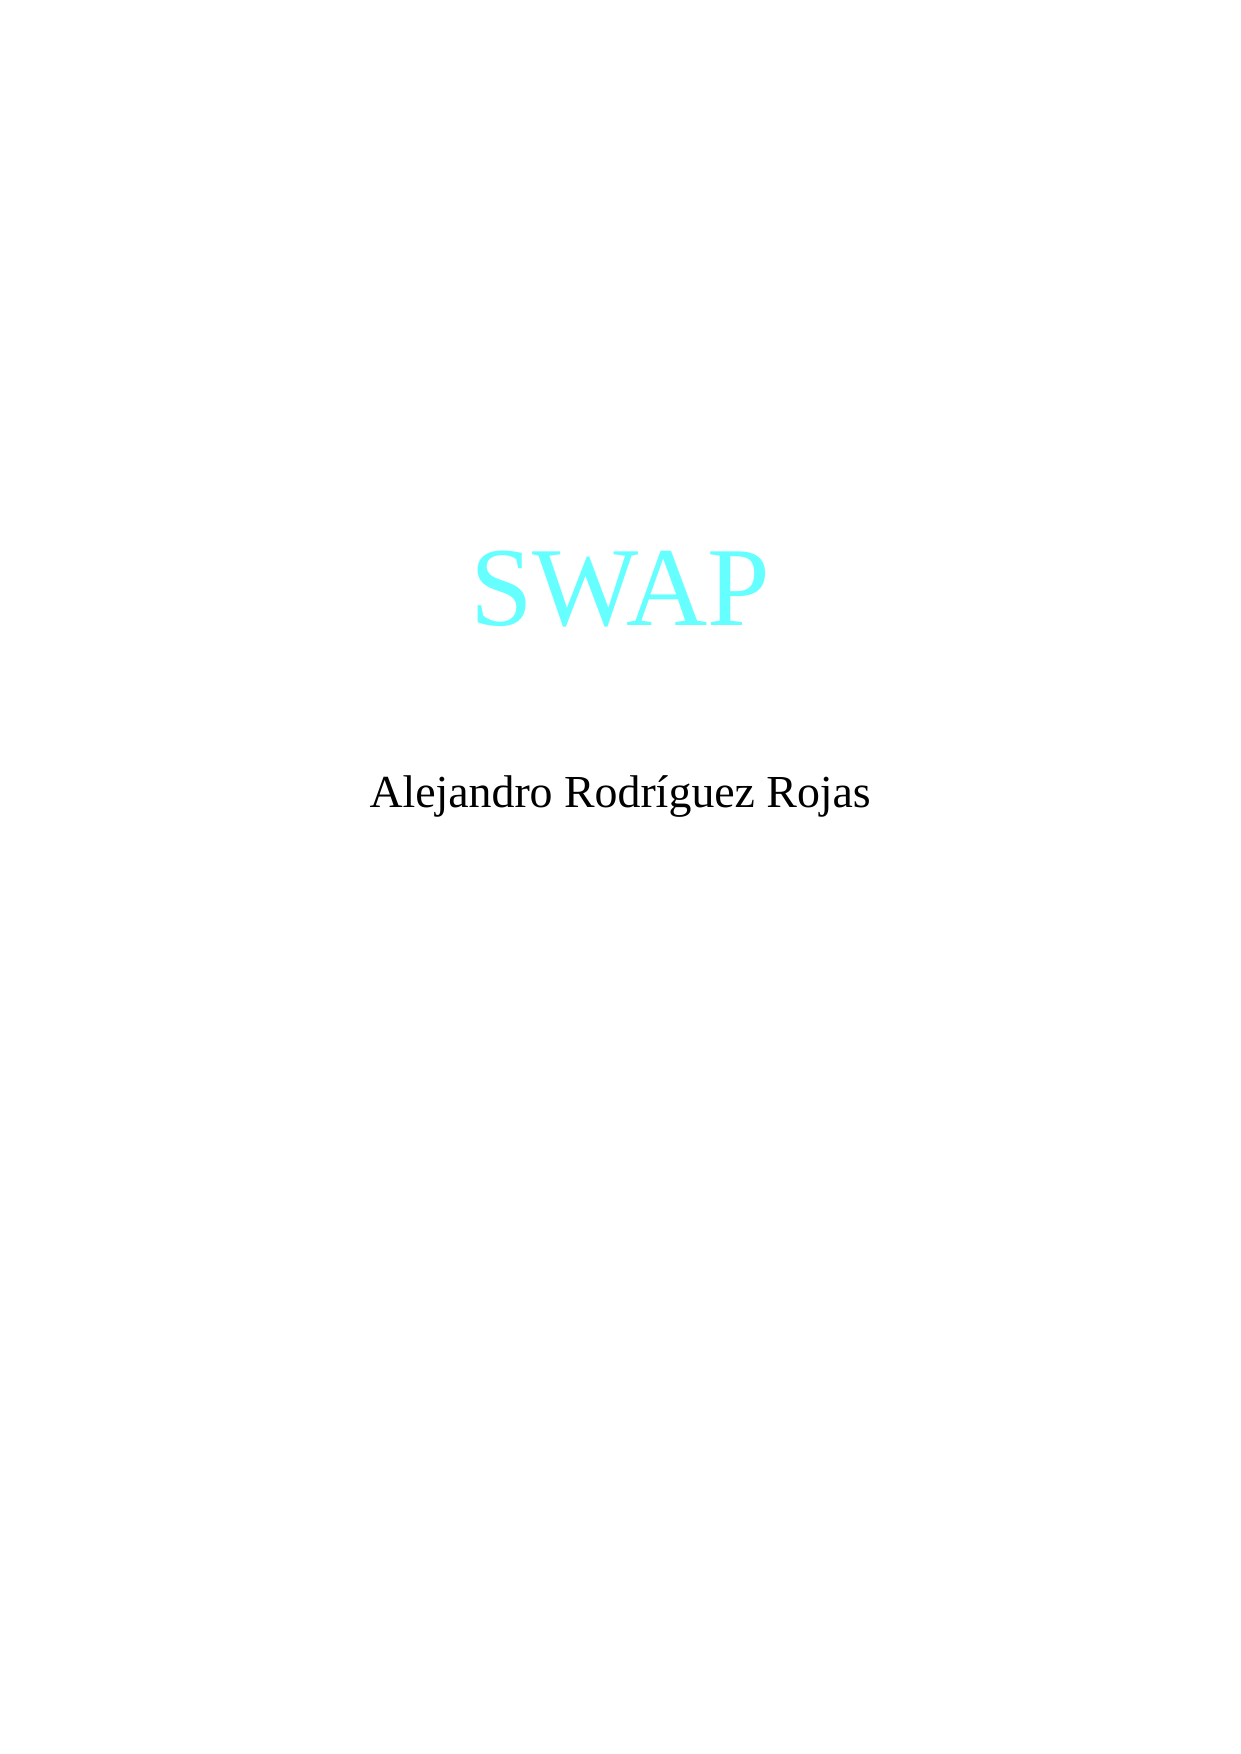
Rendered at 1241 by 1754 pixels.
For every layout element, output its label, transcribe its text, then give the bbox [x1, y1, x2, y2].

text SWAP [118, 521, 1122, 650]
text Alejandro Rodríguez Rojas [118, 765, 1122, 818]
